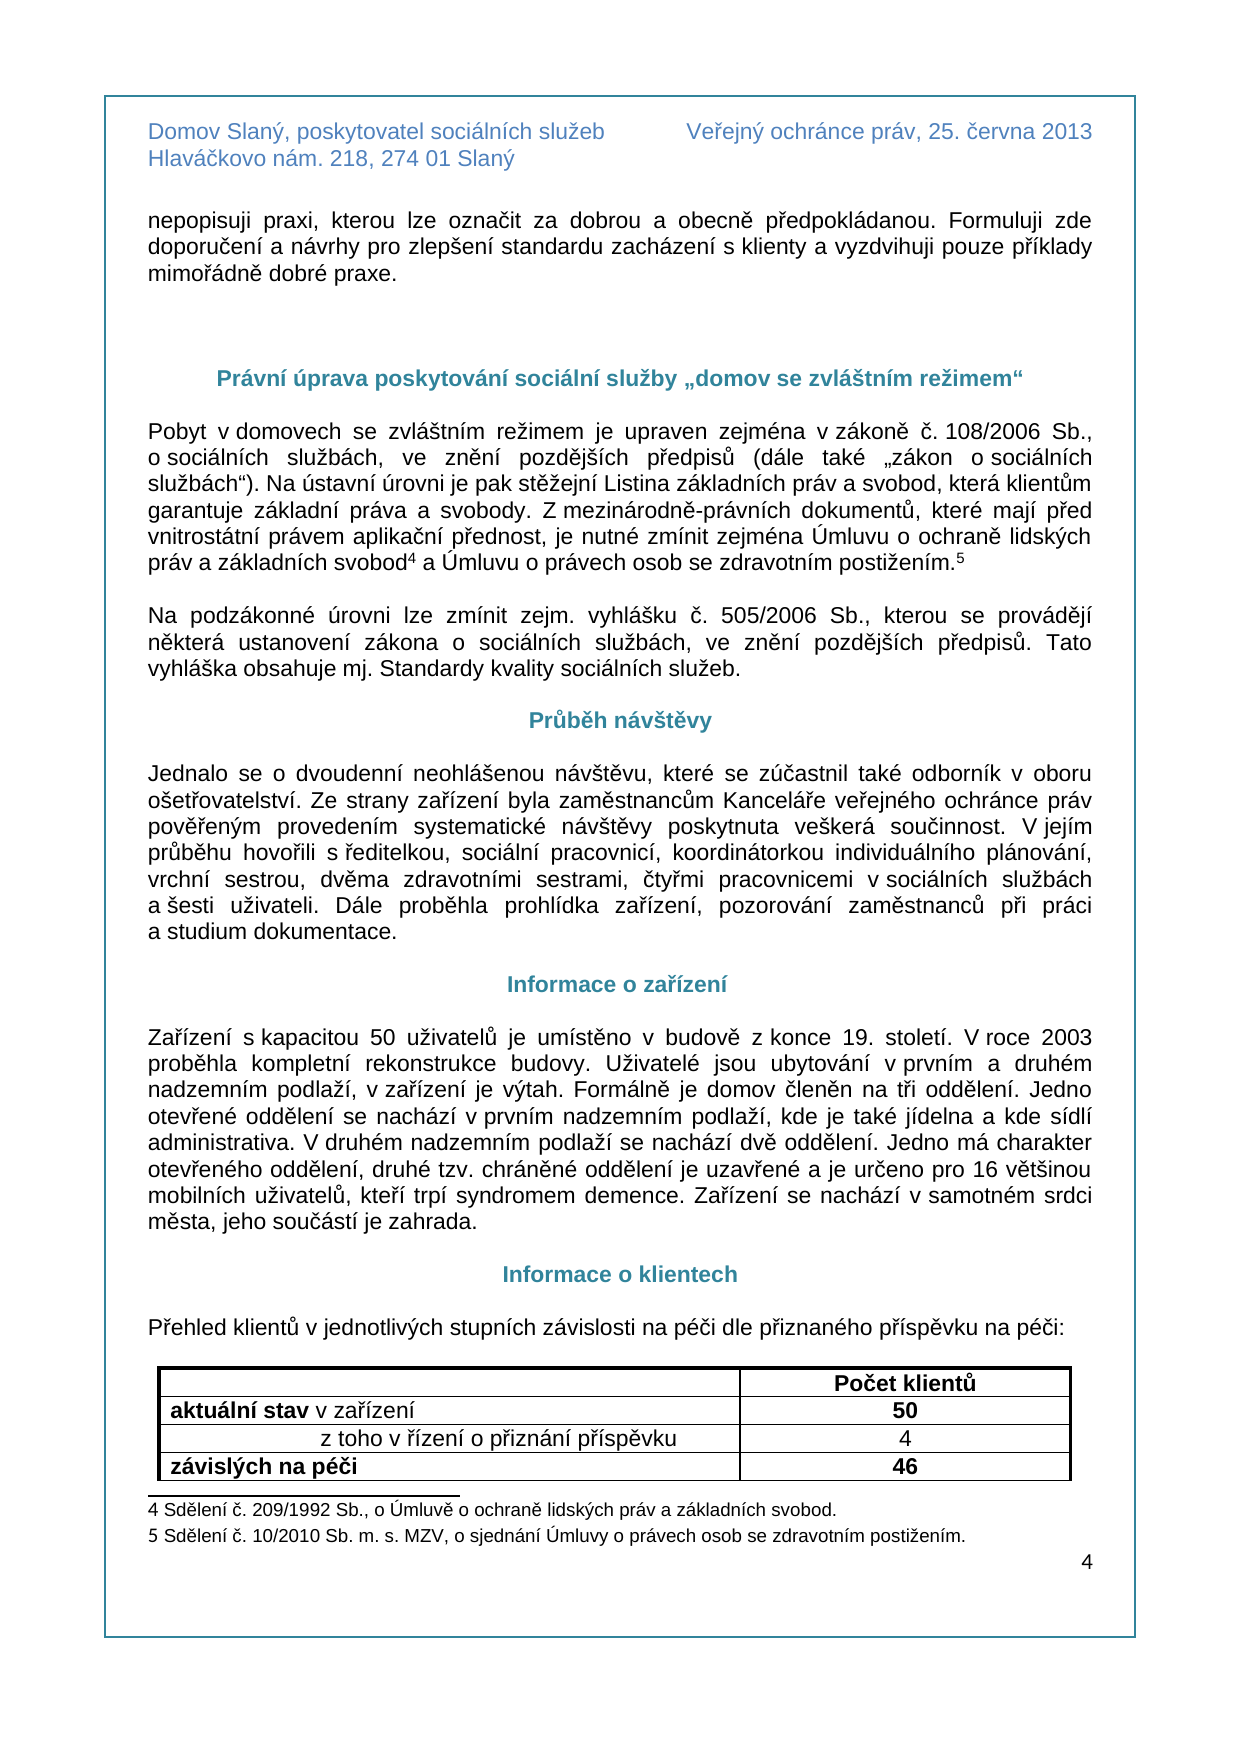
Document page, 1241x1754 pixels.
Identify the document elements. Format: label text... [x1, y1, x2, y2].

text Zařízení s kapacitou 50 uživatelů je umístěno v budově z konce 19. století. V roce 2003 proběhla kompletní rekonstrukce budovy. Uživatelé jsou ubytování v prvním a druhém nadzemním podlaží, v zařízení je výtah. Formálně je domov členěn na tři oddělení. Jedno otevřené oddělení se nachází v prvním nadzemním podlaží, kde je také jídelna a kde sídlí administrativa. V druhém nadzemním podlaží se nachází dvě oddělení. Jedno má charakter otevřeného oddělení, druhé tzv. chráněné oddělení je uzavřené a je určeno pro 16 většinou mobilních uživatelů, kteří trpí syndromem demence. Zařízení se nachází v samotném srdci města, jeho součástí je zahrada. [148, 1024, 1092, 1234]
table_cell 4 [741, 1425, 1069, 1452]
text Přehled klientů v jednotlivých stupních závislosti na péči dle přiznaného příspěvku na péči: [148, 1314, 1092, 1340]
table_cell 46 [741, 1453, 1069, 1479]
text Sdělení č. 10/2010 Sb. m. s. MZV, o sjednání Úmluvy o právech osob se zdravotním postižením. [148, 1522, 1092, 1547]
text Informace o klientech [148, 1261, 1092, 1287]
text Právní úprava poskytování sociální služby „domov se zvláštním režimem“ [148, 365, 1092, 391]
table_cell z toho v řízení o přiznání příspěvku [161, 1425, 739, 1452]
text Na podzákonné úrovni lze zmínit zejm. vyhlášku č. 505/2006 Sb., kterou se provádějí některá ustanovení zákona o sociálních službách, ve znění pozdějších předpisů. Tato vyhláška obsahuje mj. Standardy kvality sociálních služeb. [148, 602, 1092, 681]
table_cell 50 [741, 1397, 1069, 1424]
table_header Počet klientů [741, 1370, 1069, 1396]
text Pobyt v domovech se zvláštním režimem je upraven zejména v zákoně č. 108/2006 Sb., o sociálních službách, ve znění pozdějších předpisů (dále také „zákon o sociálních službách“). Na ústavní úrovni je pak stěžejní Listina základních práv a svobod, která klientům garantuje základní práva a svobody. Z mezinárodně-právních dokumentů, které mají před vnitrostátní právem aplikační přednost, je nutné zmínit zejména Úmluvu o ochraně lidských práv a základních svobod a Úmluvu o právech osob se zdravotním postižením. [148, 418, 1092, 576]
text nepopisuji praxi, kterou lze označit za dobrou a obecně předpokládanou. Formuluji zde doporučení a návrhy pro zlepšení standardu zacházení s klienty a vyzdvihuji pouze příklady mimořádně dobré praxe. [148, 207, 1092, 286]
table_cell aktuální stav v zařízení [161, 1397, 739, 1424]
text Sdělení č. 209/1992 Sb., o Úmluvě o ochraně lidských práv a základních svobod. [148, 1496, 1092, 1522]
table_cell závislých na péči [161, 1453, 739, 1479]
table_header [161, 1370, 739, 1396]
text Informace o zařízení [148, 971, 1092, 997]
text Průběh návštěvy [148, 707, 1092, 734]
text Jednalo se o dvoudenní neohlášenou návštěvu, které se zúčastnil také odborník v oboru ošetřovatelství. Ze strany zařízení byla zaměstnancům Kanceláře veřejného ochránce práv pověřeným provedením systematické návštěvy poskytnuta veškerá součinnost. V jejím průběhu hovořili s ředitelkou, sociální pracovnicí, koordinátorkou individuálního plánování, vrchní sestrou, dvěma zdravotními sestrami, čtyřmi pracovnicemi v sociálních službách a šesti uživateli. Dále proběhla prohlídka zařízení, pozorování zaměstnanců při práci a studium dokumentace. [148, 760, 1092, 945]
